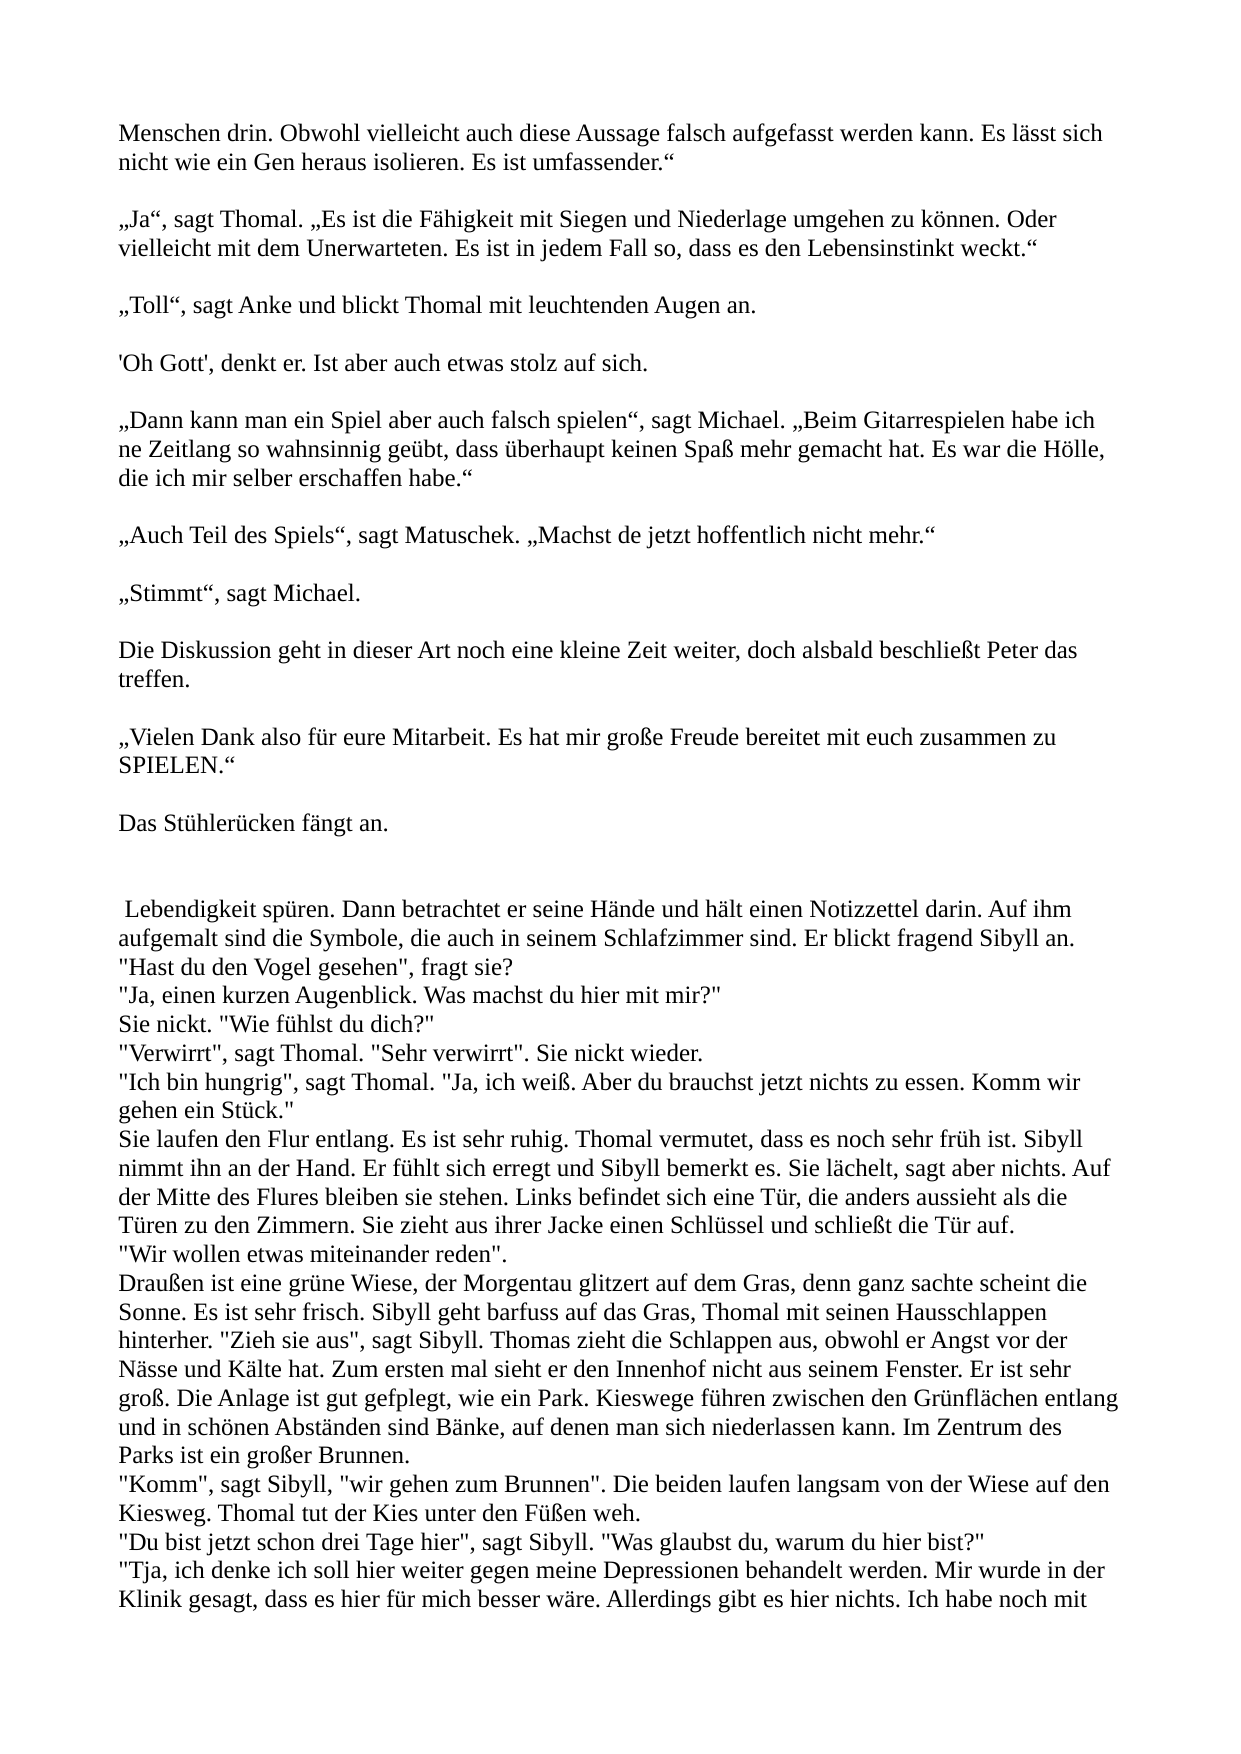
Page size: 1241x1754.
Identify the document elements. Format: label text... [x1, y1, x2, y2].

text "Ich bin hungrig", sagt Thomal. "Ja, ich weiß. Aber du brauchst jetzt nichts zu essen. Komm wir gehen ein Stück." [118, 1067, 1122, 1124]
text "Wir wollen etwas miteinander reden". [118, 1239, 1122, 1268]
text "Verwirrt", sagt Thomal. "Sehr verwirrt". Sie nickt wieder. [118, 1038, 1122, 1067]
text 'Oh Gott', denkt er. Ist aber auch etwas stolz auf sich. [118, 348, 1122, 377]
text "Du bist jetzt schon drei Tage hier", sagt Sibyll. "Was glaubst du, warum du hier bist?" [118, 1527, 1122, 1556]
text Draußen ist eine grüne Wiese, der Morgentau glitzert auf dem Gras, denn ganz sachte scheint die Sonne. Es ist sehr frisch. Sibyll geht barfuss auf das Gras, Thomal mit seinen Hausschlappen hinterher. "Zieh sie aus", sagt Sibyll. Thomas zieht die Schlappen aus, obwohl er Angst vor der Nässe und Kälte hat. Zum ersten mal sieht er den Innenhof nicht aus seinem Fenster. Er ist sehr groß. Die Anlage ist gut gefplegt, wie ein Park. Kieswege führen zwischen den Grünflächen entlang und in schönen Abständen sind Bänke, auf denen man sich niederlassen kann. Im Zentrum des Parks ist ein großer Brunnen. [118, 1268, 1122, 1469]
text Die Diskussion geht in dieser Art noch eine kleine Zeit weiter, doch alsbald beschließt Peter das treffen. [118, 636, 1122, 693]
text Lebendigkeit spüren. Dann betrachtet er seine Hände und hält einen Notizzettel darin. Auf ihm aufgemalt sind die Symbole, die auch in seinem Schlafzimmer sind. Er blickt fragend Sibyll an. [118, 894, 1122, 952]
text "Tja, ich denke ich soll hier weiter gegen meine Depressionen behandelt werden. Mir wurde in der Klinik gesagt, dass es hier für mich besser wäre. Allerdings gibt es hier nichts. Ich habe noch mit [118, 1556, 1122, 1613]
text „Stimmt“, sagt Michael. [118, 578, 1122, 607]
text Sie laufen den Flur entlang. Es ist sehr ruhig. Thomal vermutet, dass es noch sehr früh ist. Sibyll nimmt ihn an der Hand. Er fühlt sich erregt und Sibyll bemerkt es. Sie lächelt, sagt aber nichts. Auf der Mitte des Flures bleiben sie stehen. Links befindet sich eine Tür, die anders aussieht als die Türen zu den Zimmern. Sie zieht aus ihrer Jacke einen Schlüssel und schließt die Tür auf. [118, 1124, 1122, 1239]
text „Auch Teil des Spiels“, sagt Matuschek. „Machst de jetzt hoffentlich nicht mehr.“ [118, 521, 1122, 549]
text Sie nickt. "Wie fühlst du dich?" [118, 1009, 1122, 1038]
text Das Stühlerücken fängt an. [118, 808, 1122, 837]
text "Hast du den Vogel gesehen", fragt sie? [118, 952, 1122, 981]
text "Komm", sagt Sibyll, "wir gehen zum Brunnen". Die beiden laufen langsam von der Wiese auf den Kiesweg. Thomal tut der Kies unter den Füßen weh. [118, 1469, 1122, 1527]
text „Toll“, sagt Anke und blickt Thomal mit leuchtenden Augen an. [118, 291, 1122, 319]
text „Vielen Dank also für eure Mitarbeit. Es hat mir große Freude bereitet mit euch zusammen zu SPIELEN.“ [118, 722, 1122, 779]
text Menschen drin. Obwohl vielleicht auch diese Aussage falsch aufgefasst werden kann. Es lässt sich nicht wie ein Gen heraus isolieren. Es ist umfassender.“ [118, 118, 1122, 176]
text „Ja“, sagt Thomal. „Es ist die Fähigkeit mit Siegen und Niederlage umgehen zu können. Oder vielleicht mit dem Unerwarteten. Es ist in jedem Fall so, dass es den Lebensinstinkt weckt.“ [118, 204, 1122, 262]
text „Dann kann man ein Spiel aber auch falsch spielen“, sagt Michael. „Beim Gitarrespielen habe ich ne Zeitlang so wahnsinnig geübt, dass überhaupt keinen Spaß mehr gemacht hat. Es war die Hölle, die ich mir selber erschaffen habe.“ [118, 406, 1122, 492]
text "Ja, einen kurzen Augenblick. Was machst du hier mit mir?" [118, 981, 1122, 1009]
